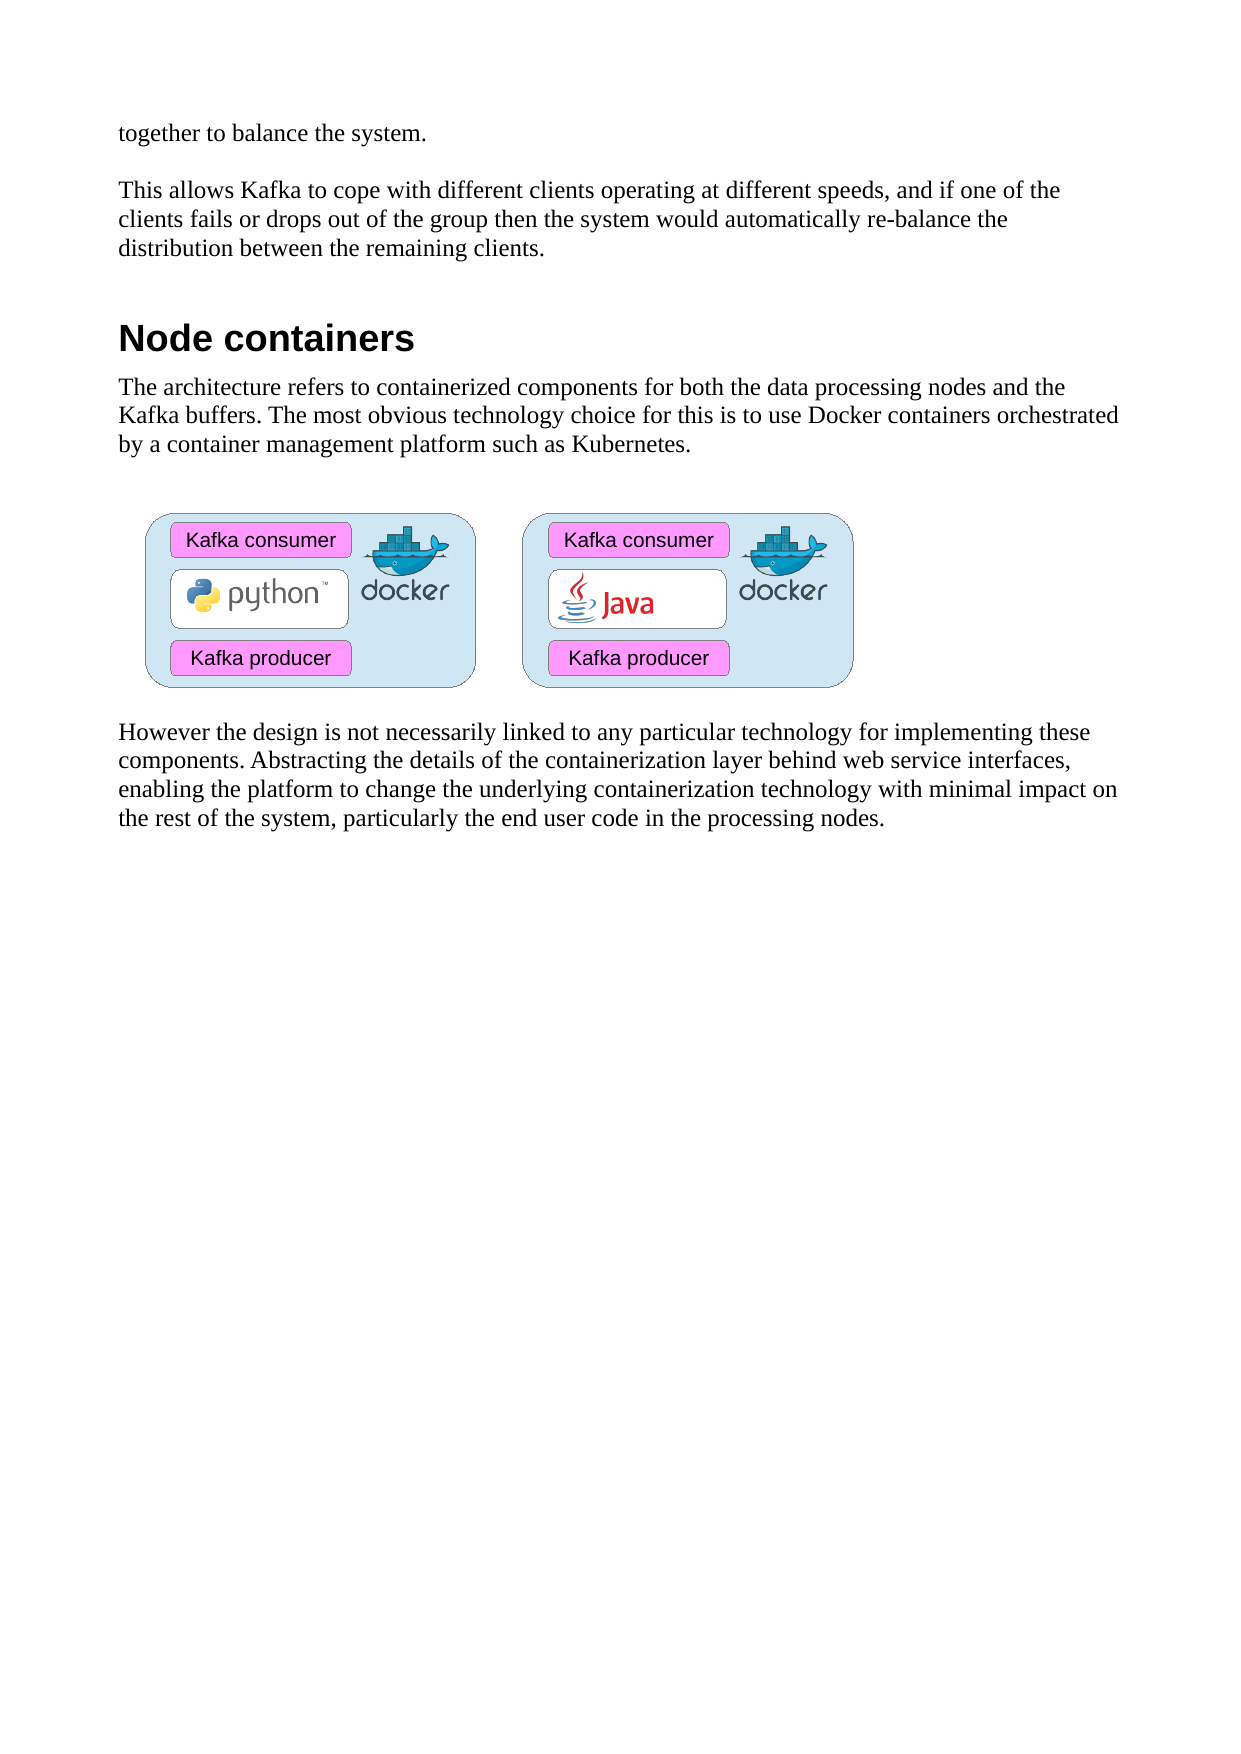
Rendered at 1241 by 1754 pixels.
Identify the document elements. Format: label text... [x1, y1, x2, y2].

picture [345, 510, 465, 617]
text This allows Kafka to cope with different clients operating at different speeds, and if one of the clients fails or drops out of the group then the system would automatically re-balance the distribution between the remaining clients. [118, 176, 1122, 262]
subtitle Node containers [118, 316, 1122, 359]
text The architecture refers to containerized components for both the data processing nodes and the Kafka buffers. The most obvious technology choice for this is to use Docker containers orchestrated by a container management platform such as Kubernetes. [118, 372, 1122, 458]
picture [723, 510, 843, 617]
picture [558, 572, 653, 623]
text together to balance the system. [118, 118, 1122, 147]
text However the design is not necessarily linked to any particular technology for implementing these components. Abstracting the details of the containerization layer behind web service interfaces, enabling the platform to change the underlying containerization technology with minimal impact on the rest of the system, particularly the end user code in the processing nodes. [118, 717, 1122, 832]
